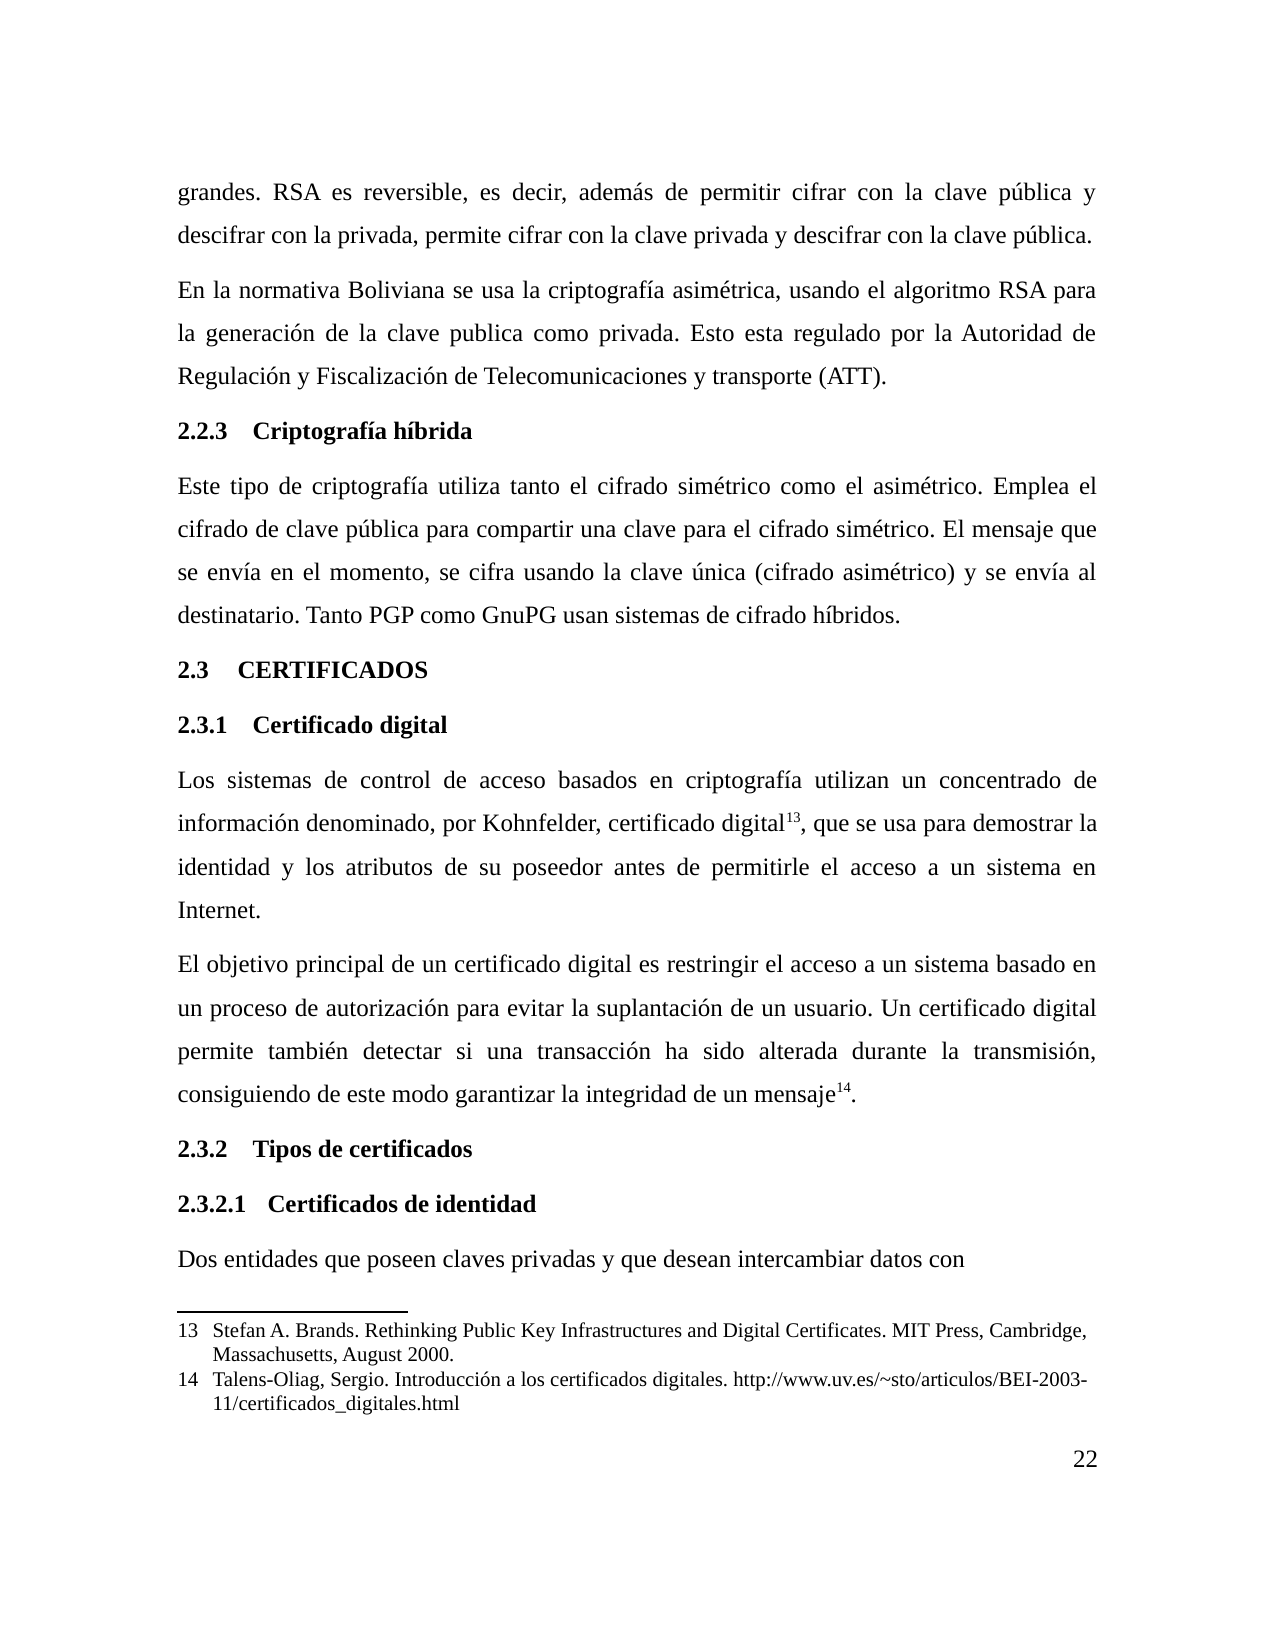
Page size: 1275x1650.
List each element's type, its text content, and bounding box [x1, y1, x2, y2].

subtitle Certificados de identidad [177, 1189, 1098, 1217]
text En la normativa Boliviana se usa la criptografía asimétrica, usando el algoritmo RSA para la generación de la clave publica como privada. Esto esta regulado por la Autoridad de Regulación y Fiscalización de Telecomunicaciones y transporte (ATT). [177, 275, 1098, 390]
subtitle Criptografía híbrida [177, 416, 1098, 445]
text grandes. RSA es reversible, es decir, además de permitir cifrar con la clave pública y descifrar con la privada, permite cifrar con la clave privada y descifrar con la clave pública. [177, 177, 1098, 249]
subtitle CERTIFICADOS [177, 656, 1098, 684]
text Talens-Oliag, Sergio. Introducción a los certificados digitales. http://www.uv.es/~sto/articulos/BEI-2003-11/certificados_digitales.html [177, 1366, 1098, 1414]
text Los sistemas de control de acceso basados en criptografía utilizan un concentrado de información denominado, por Kohnfelder, certificado digital, que se usa para demostrar la identidad y los atributos de su poseedor antes de permitirle el acceso a un sistema en Internet. [177, 765, 1098, 923]
text El objetivo principal de un certificado digital es restringir el acceso a un sistema basado en un proceso de autorización para evitar la suplantación de un usuario. Un certificado digital permite también detectar si una transacción ha sido alterada durante la transmisión, consiguiendo de este modo garantizar la integridad de un mensaje. [177, 949, 1098, 1108]
text Stefan A. Brands. Rethinking Public Key Infrastructures and Digital Certificates. MIT Press, Cambridge, Massachusetts, August 2000. [177, 1318, 1098, 1366]
subtitle Tipos de certificados [177, 1134, 1098, 1163]
text Dos entidades que poseen claves privadas y que desean intercambiar datos con [177, 1244, 1098, 1272]
subtitle Certificado digital [177, 710, 1098, 739]
text Este tipo de criptografía utiliza tanto el cifrado simétrico como el asimétrico. Emplea el cifrado de clave pública para compartir una clave para el cifrado simétrico. El mensaje que se envía en el momento, se cifra usando la clave única (cifrado asimétrico) y se envía al destinatario. Tanto PGP como GnuPG usan sistemas de cifrado híbridos. [177, 471, 1098, 629]
